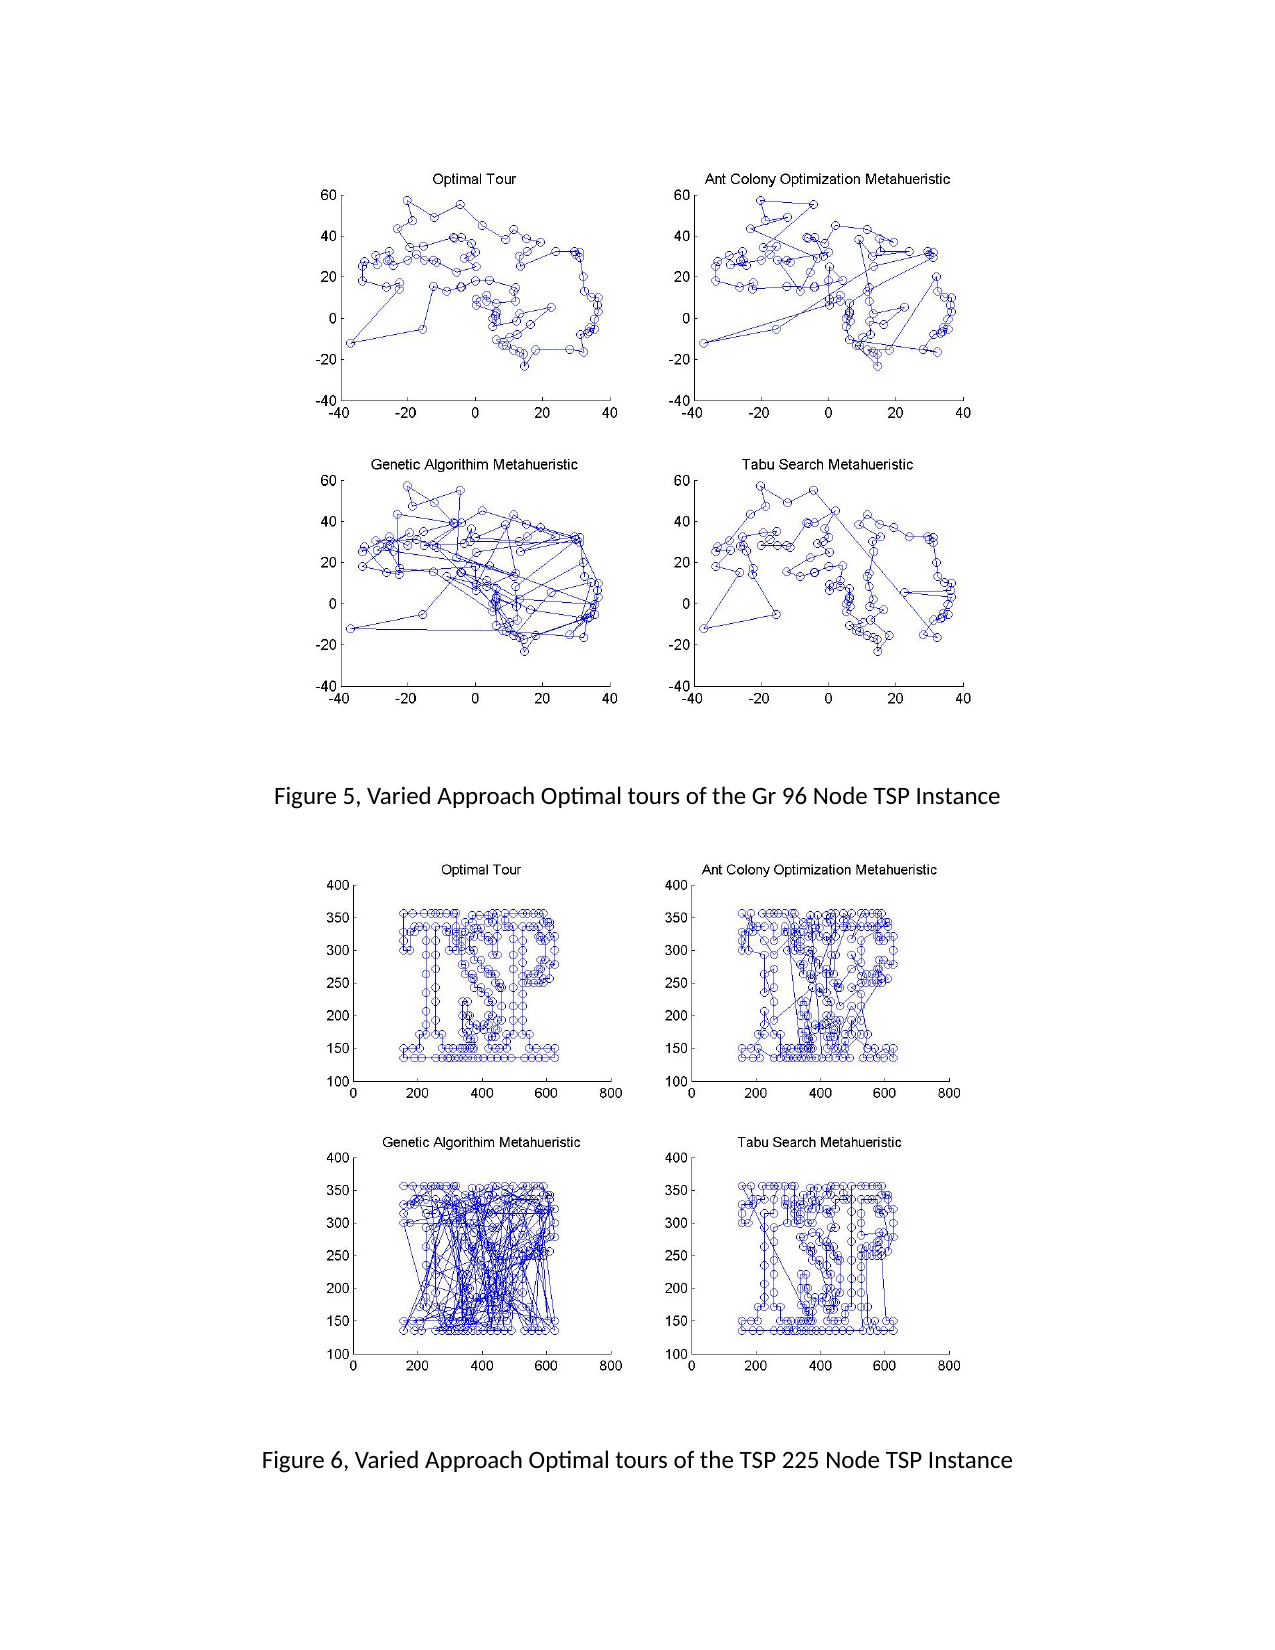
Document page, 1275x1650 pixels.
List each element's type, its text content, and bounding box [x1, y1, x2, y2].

picture [236, 150, 1039, 752]
picture [253, 841, 1022, 1417]
text Figure 6, Varied Approach Optimal tours of the TSP 225 Node TSP Instance [150, 1444, 1125, 1475]
text Figure 5, Varied Approach Optimal tours of the Gr 96 Node TSP Instance [150, 780, 1125, 811]
